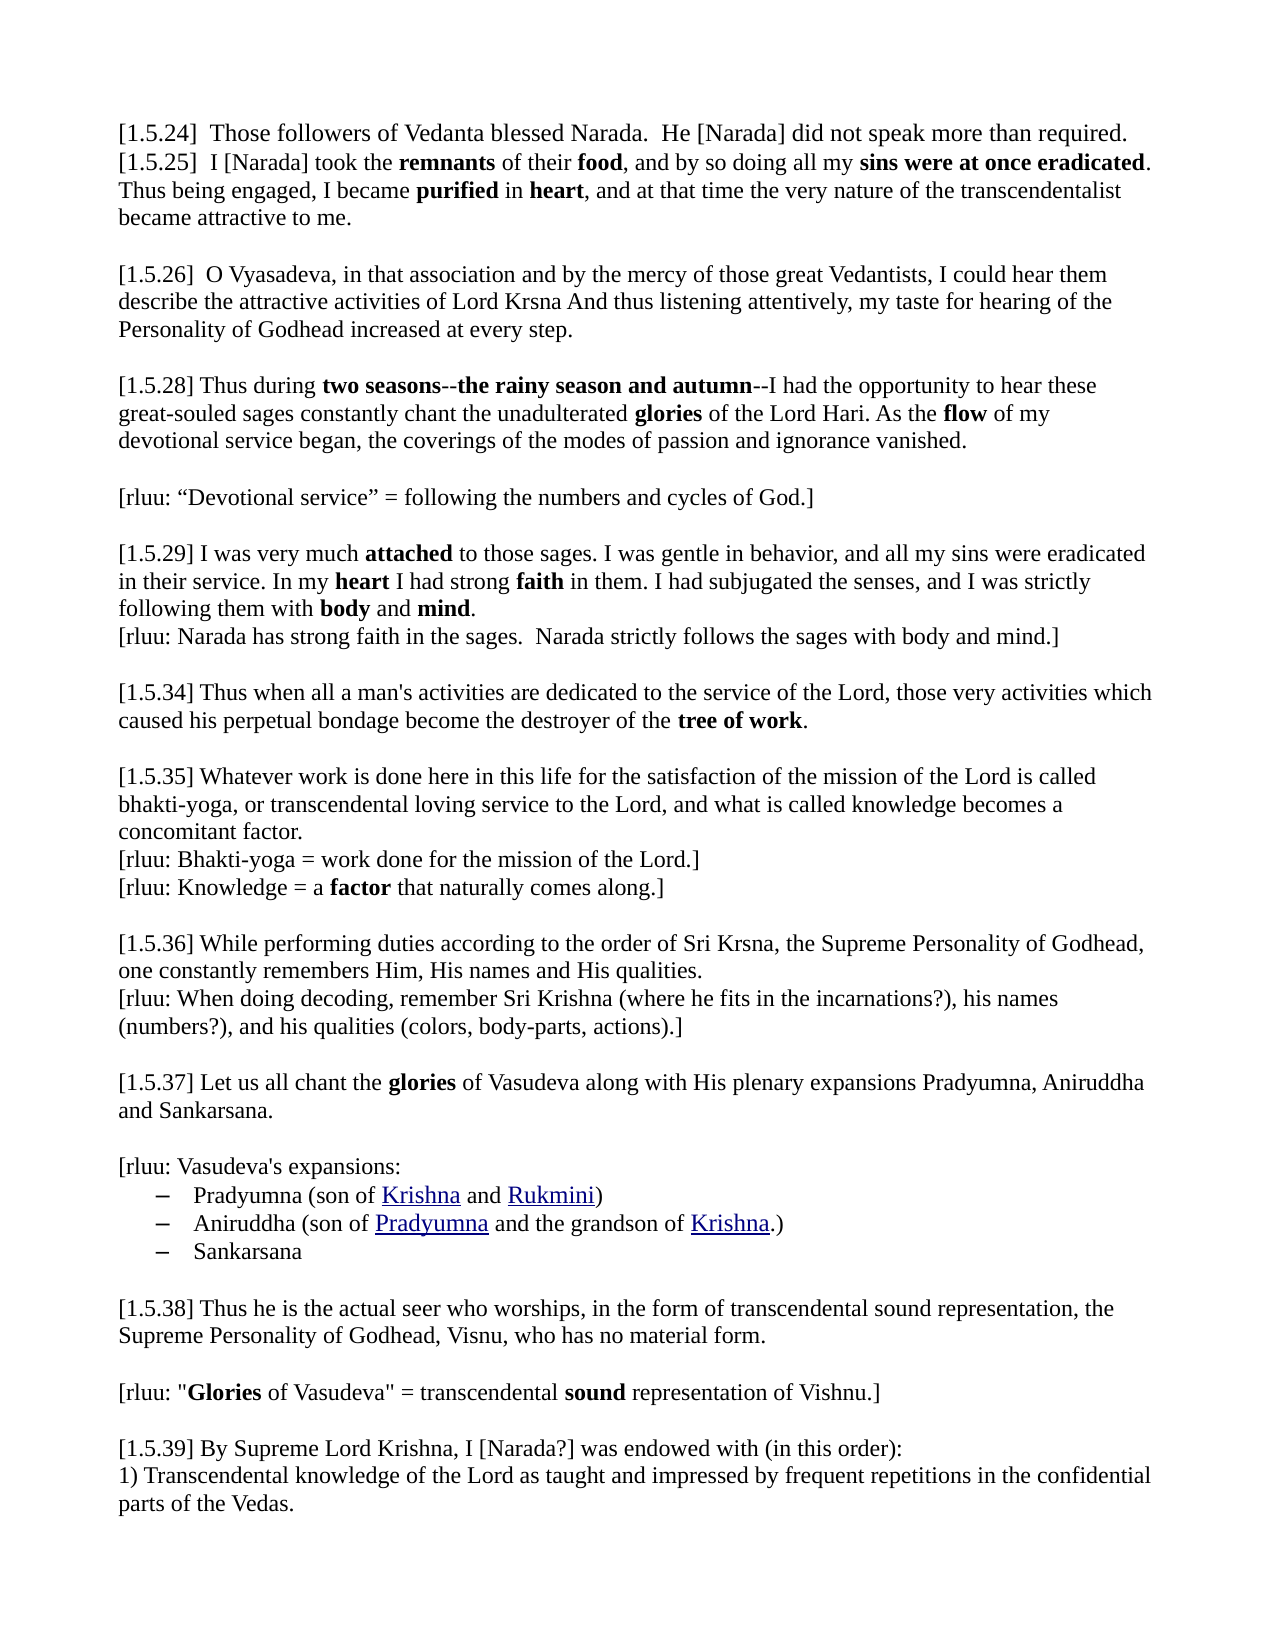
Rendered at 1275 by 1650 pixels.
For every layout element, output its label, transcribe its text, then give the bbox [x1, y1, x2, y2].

text [1.5.39] By Supreme Lord Krishna, I [Narada?] was endowed with (in this order): [118, 1434, 1157, 1461]
text [rluu: When doing decoding, remember Sri Krishna (where he fits in the incarnations?), his names (numbers?), and his qualities (colors, body-parts, actions).] [118, 984, 1157, 1039]
text [rluu: Narada has strong faith in the sages. Narada strictly follows the sages with body and mind.] [118, 622, 1157, 649]
text [1.5.26] O Vyasadeva, in that association and by the mercy of those great Vedantists, I could hear them describe the attractive activities of Lord Krsna And thus listening attentively, my taste for hearing of the Personality of Godhead increased at every step. [118, 259, 1157, 342]
text [1.5.35] Whatever work is done here in this life for the satisfaction of the mission of the Lord is called bhakti-yoga, or transcendental loving service to the Lord, and what is called knowledge becomes a concomitant factor. [118, 762, 1157, 845]
text [1.5.38] Thus he is the actual seer who worships, in the form of transcendental sound representation, the Supreme Personality of Godhead, Visnu, who has no material form. [118, 1293, 1157, 1349]
text [1.5.28] Thus during two seasons--the rainy season and autumn--I had the opportunity to hear these great-souled sages constantly chant the unadulterated glories of the Lord Hari. As the flow of my devotional service began, the coverings of the modes of passion and ignorance vanished. [118, 371, 1157, 454]
text [rluu: Knowledge = a factor that naturally comes along.] [118, 873, 1157, 900]
list Pradyumna (son of Krishna and Rukmini) [156, 1180, 1157, 1208]
list Sankarsana [156, 1237, 1157, 1265]
text [1.5.37] Let us all chant the glories of Vasudeva along with His plenary expansions Pradyumna, Aniruddha and Sankarsana. [118, 1068, 1157, 1123]
list Aniruddha (son of Pradyumna and the grandson of Krishna.) [156, 1208, 1157, 1237]
text [rluu: Vasudeva's expansions: [118, 1152, 1157, 1180]
text [1.5.25] I [Narada] took the remnants of their food, and by so doing all my sins were at once eradicated. Thus being engaged, I became purified in heart, and at that time the very nature of the transcendentalist became attractive to me. [118, 147, 1157, 231]
text [1.5.34] Thus when all a man's activities are dedicated to the service of the Lord, those very activities which caused his perpetual bondage become the destroyer of the tree of work. [118, 678, 1157, 733]
text [1.5.36] While performing duties according to the order of Sri Krsna, the Supreme Personality of Godhead, one constantly remembers Him, His names and His qualities. [118, 929, 1157, 984]
text [1.5.24] Those followers of Vedanta blessed Narada. He [Narada] did not speak more than required. [118, 118, 1157, 147]
text 1) Transcendental knowledge of the Lord as taught and impressed by frequent repetitions in the confidential parts of the Vedas. [118, 1461, 1157, 1517]
text [rluu: "Glories of Vasudeva" = transcendental sound representation of Vishnu.] [118, 1377, 1157, 1405]
text [1.5.29] I was very much attached to those sages. I was gentle in behavior, and all my sins were eradicated in their service. In my heart I had strong faith in them. I had subjugated the senses, and I was strictly following them with body and mind. [118, 539, 1157, 622]
text [rluu: Bhakti-yoga = work done for the mission of the Lord.] [118, 845, 1157, 873]
text [rluu: “Devotional service” = following the numbers and cycles of God.] [118, 483, 1157, 510]
